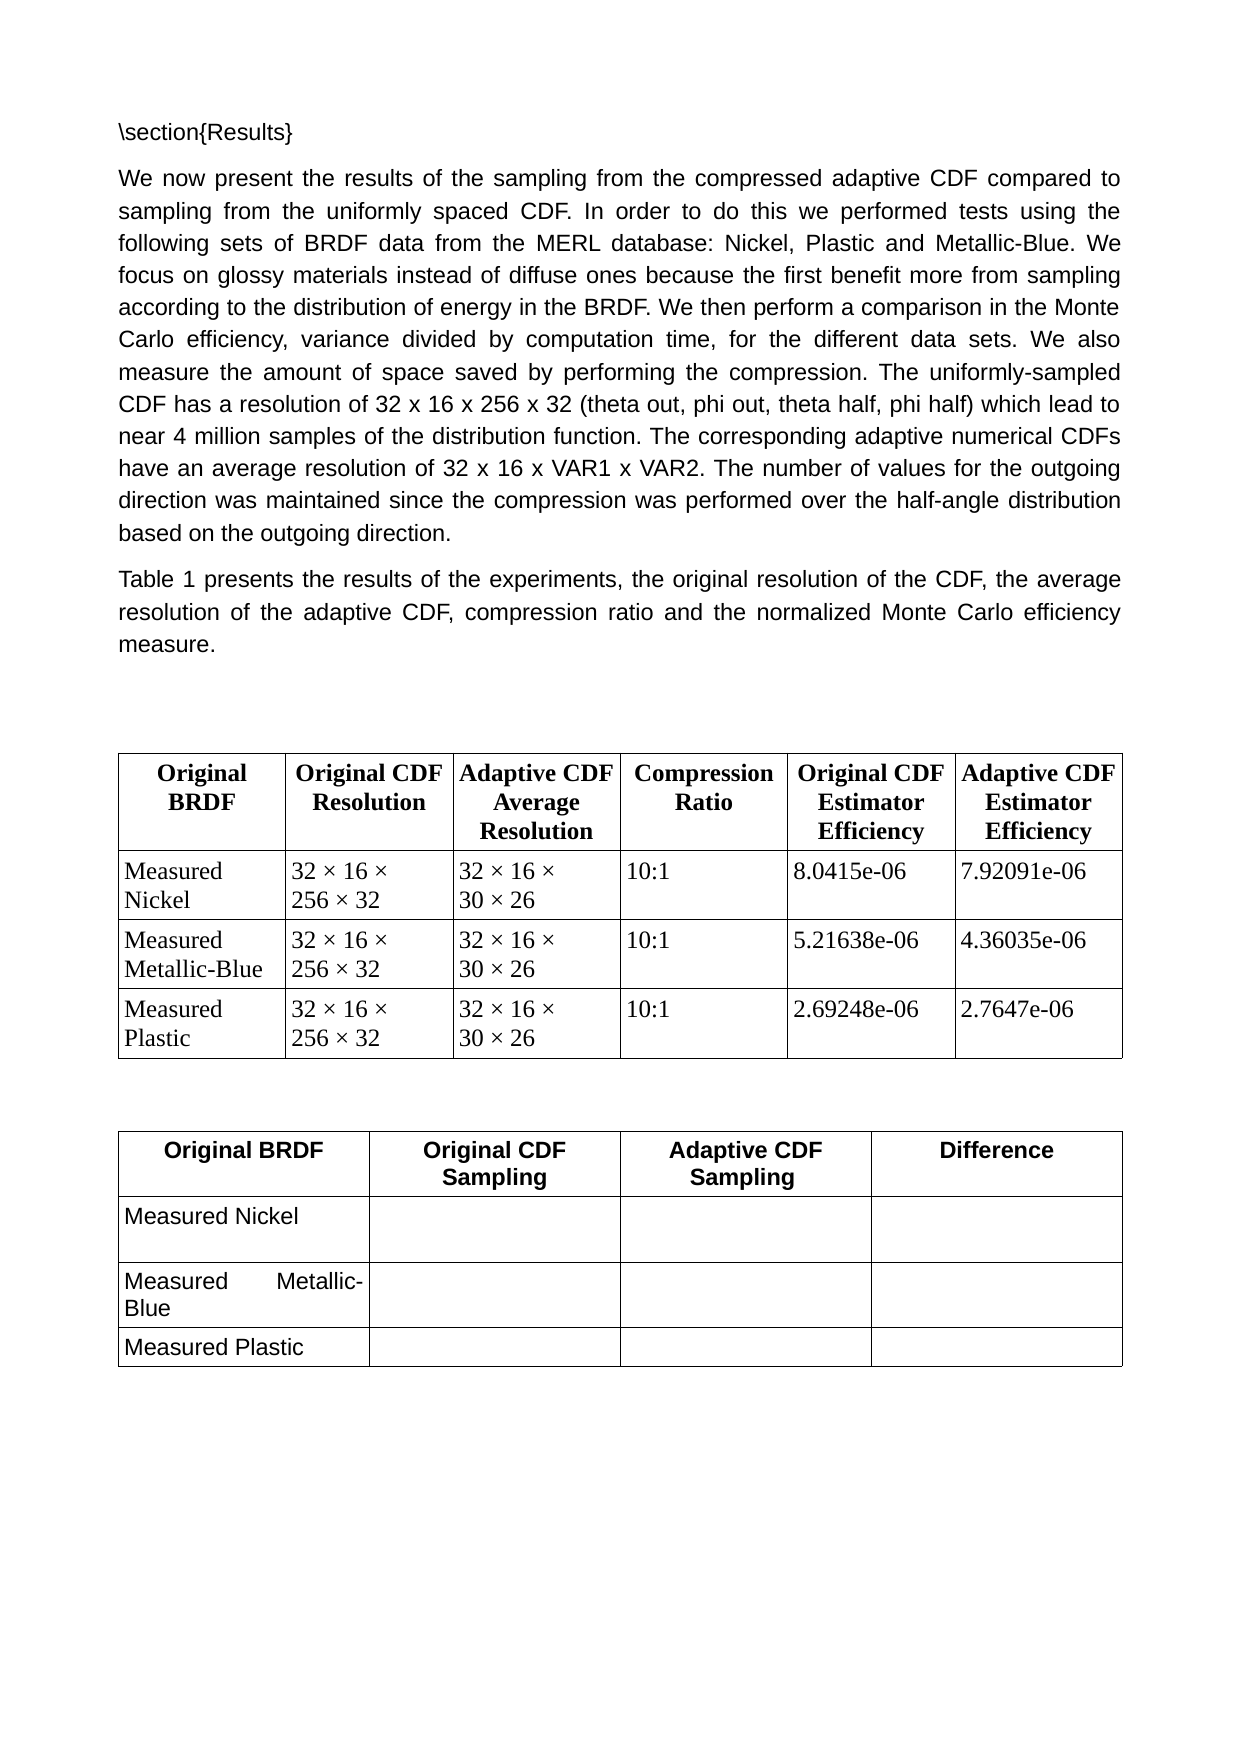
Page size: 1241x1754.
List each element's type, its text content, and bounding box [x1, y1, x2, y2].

table_cell [370, 1328, 620, 1366]
table_cell 32 × 16 × 30 × 26 [454, 920, 620, 988]
table_cell [872, 1263, 1122, 1327]
table_cell 32 × 16 × 30 × 26 [454, 851, 620, 919]
table_cell Measured Nickel [119, 1197, 369, 1262]
table_cell 10:1 [621, 989, 787, 1057]
table_header Original CDF Sampling [370, 1132, 620, 1196]
table_cell Measured Plastic [119, 989, 285, 1057]
table_cell [370, 1197, 620, 1262]
table_cell [621, 1263, 871, 1327]
table_cell 8.0415e-06 [788, 851, 955, 919]
table_header Adaptive CDF Estimator Efficiency [956, 754, 1122, 850]
table_header Difference [872, 1132, 1122, 1196]
table_header Original CDF Estimator Efficiency [788, 754, 955, 850]
table_cell [621, 1197, 871, 1262]
table_cell 4.36035e-06 [956, 920, 1122, 988]
text We now present the results of the sampling from the compressed adaptive CDF compared to sampling from the uniformly spaced CDF. In order to do this we performed tests using the following sets of BRDF data from the MERL database: Nickel, Plastic and Metallic-Blue. We focus on glossy materials instead of diffuse ones because the first benefit more from sampling according to the distribution of energy in the BRDF. We then perform a comparison in the Monte Carlo efficiency, variance divided by computation time, for the different data sets. We also measure the amount of space saved by performing the compression. The uniformly-sampled CDF has a resolution of 32 x 16 x 256 x 32 (theta out, phi out, theta half, phi half) which lead to near 4 million samples of the distribution function. The corresponding adaptive numerical CDFs have an average resolution of 32 x 16 x VAR1 x VAR2. The number of values for the outgoing direction was maintained since the compression was performed over the half-angle distribution based on the outgoing direction. [118, 165, 1122, 546]
table_cell Measured Metallic-Blue [119, 920, 285, 988]
table_cell 2.69248e-06 [788, 989, 955, 1057]
table_cell [872, 1328, 1122, 1366]
table_cell Measured Plastic [119, 1328, 369, 1366]
table_header Original CDF Resolution [286, 754, 453, 850]
table_cell Measured Metallic-Blue [119, 1263, 369, 1327]
table_cell 32 × 16 × 30 × 26 [454, 989, 620, 1057]
text Table 1 presents the results of the experiments, the original resolution of the CDF, the average resolution of the adaptive CDF, compression ratio and the normalized Monte Carlo efficiency measure. [118, 566, 1122, 657]
table_cell 32 × 16 × 256 × 32 [286, 851, 453, 919]
table_cell 10:1 [621, 920, 787, 988]
table_cell [621, 1328, 871, 1366]
table_cell 5.21638e-06 [788, 920, 955, 988]
table_header Adaptive CDF Sampling [621, 1132, 871, 1196]
table_cell [370, 1263, 620, 1327]
table_cell Measured Nickel [119, 851, 285, 919]
table_cell 32 × 16 × 256 × 32 [286, 989, 453, 1057]
table_cell 7.92091e-06 [956, 851, 1122, 919]
table_header Adaptive CDF Average Resolution [454, 754, 620, 850]
text \section{Results} [118, 118, 1122, 145]
table_header Compression Ratio [621, 754, 787, 850]
table_header Original BRDF [119, 1132, 369, 1196]
table_cell 10:1 [621, 851, 787, 919]
table_cell 2.7647e-06 [956, 989, 1122, 1057]
table_cell 32 × 16 × 256 × 32 [286, 920, 453, 988]
table_cell [872, 1197, 1122, 1262]
table_header Original BRDF [119, 754, 285, 850]
